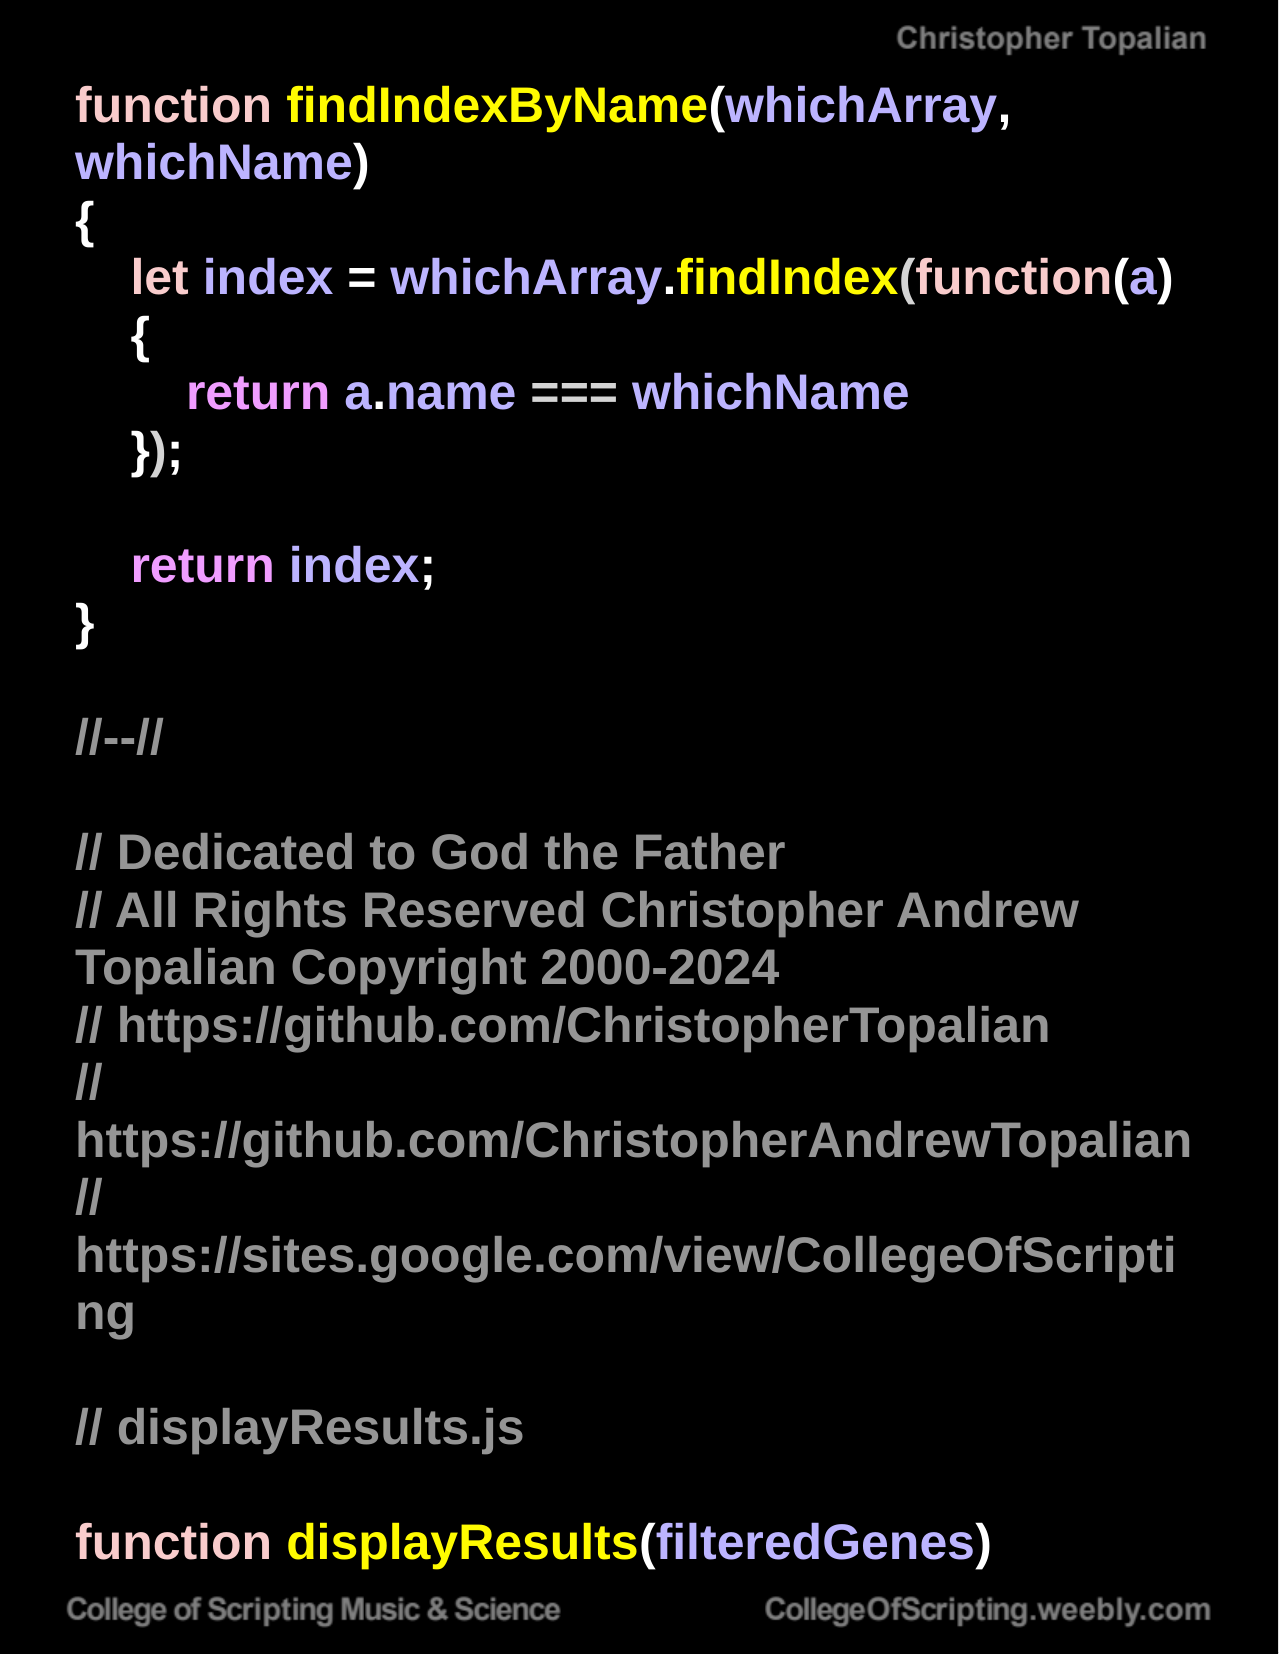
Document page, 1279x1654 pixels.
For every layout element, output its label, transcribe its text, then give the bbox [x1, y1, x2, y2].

text }); [75, 420, 1203, 477]
text // https://sites.google.com/view/CollegeOfScripting [75, 1167, 1203, 1340]
text function displayResults(filteredGenes) [75, 1512, 1203, 1570]
text let index = whichArray.findIndex(function(a) [75, 247, 1203, 305]
text { [75, 190, 1203, 247]
text return index; [75, 535, 1203, 592]
text // https://github.com/ChristopherAndrewTopalian [75, 1052, 1203, 1167]
text function findIndexByName(whichArray, whichName) [75, 75, 1203, 190]
text return a.name === whichName [75, 362, 1203, 420]
text // All Rights Reserved Christopher Andrew Topalian Copyright 2000-2024 [75, 880, 1203, 995]
text { [75, 305, 1203, 362]
text // Dedicated to God the Father [75, 822, 1203, 880]
text // displayResults.js [75, 1397, 1203, 1455]
text // https://github.com/ChristopherTopalian [75, 995, 1203, 1052]
text //--// [75, 707, 1203, 765]
text } [75, 592, 1203, 650]
